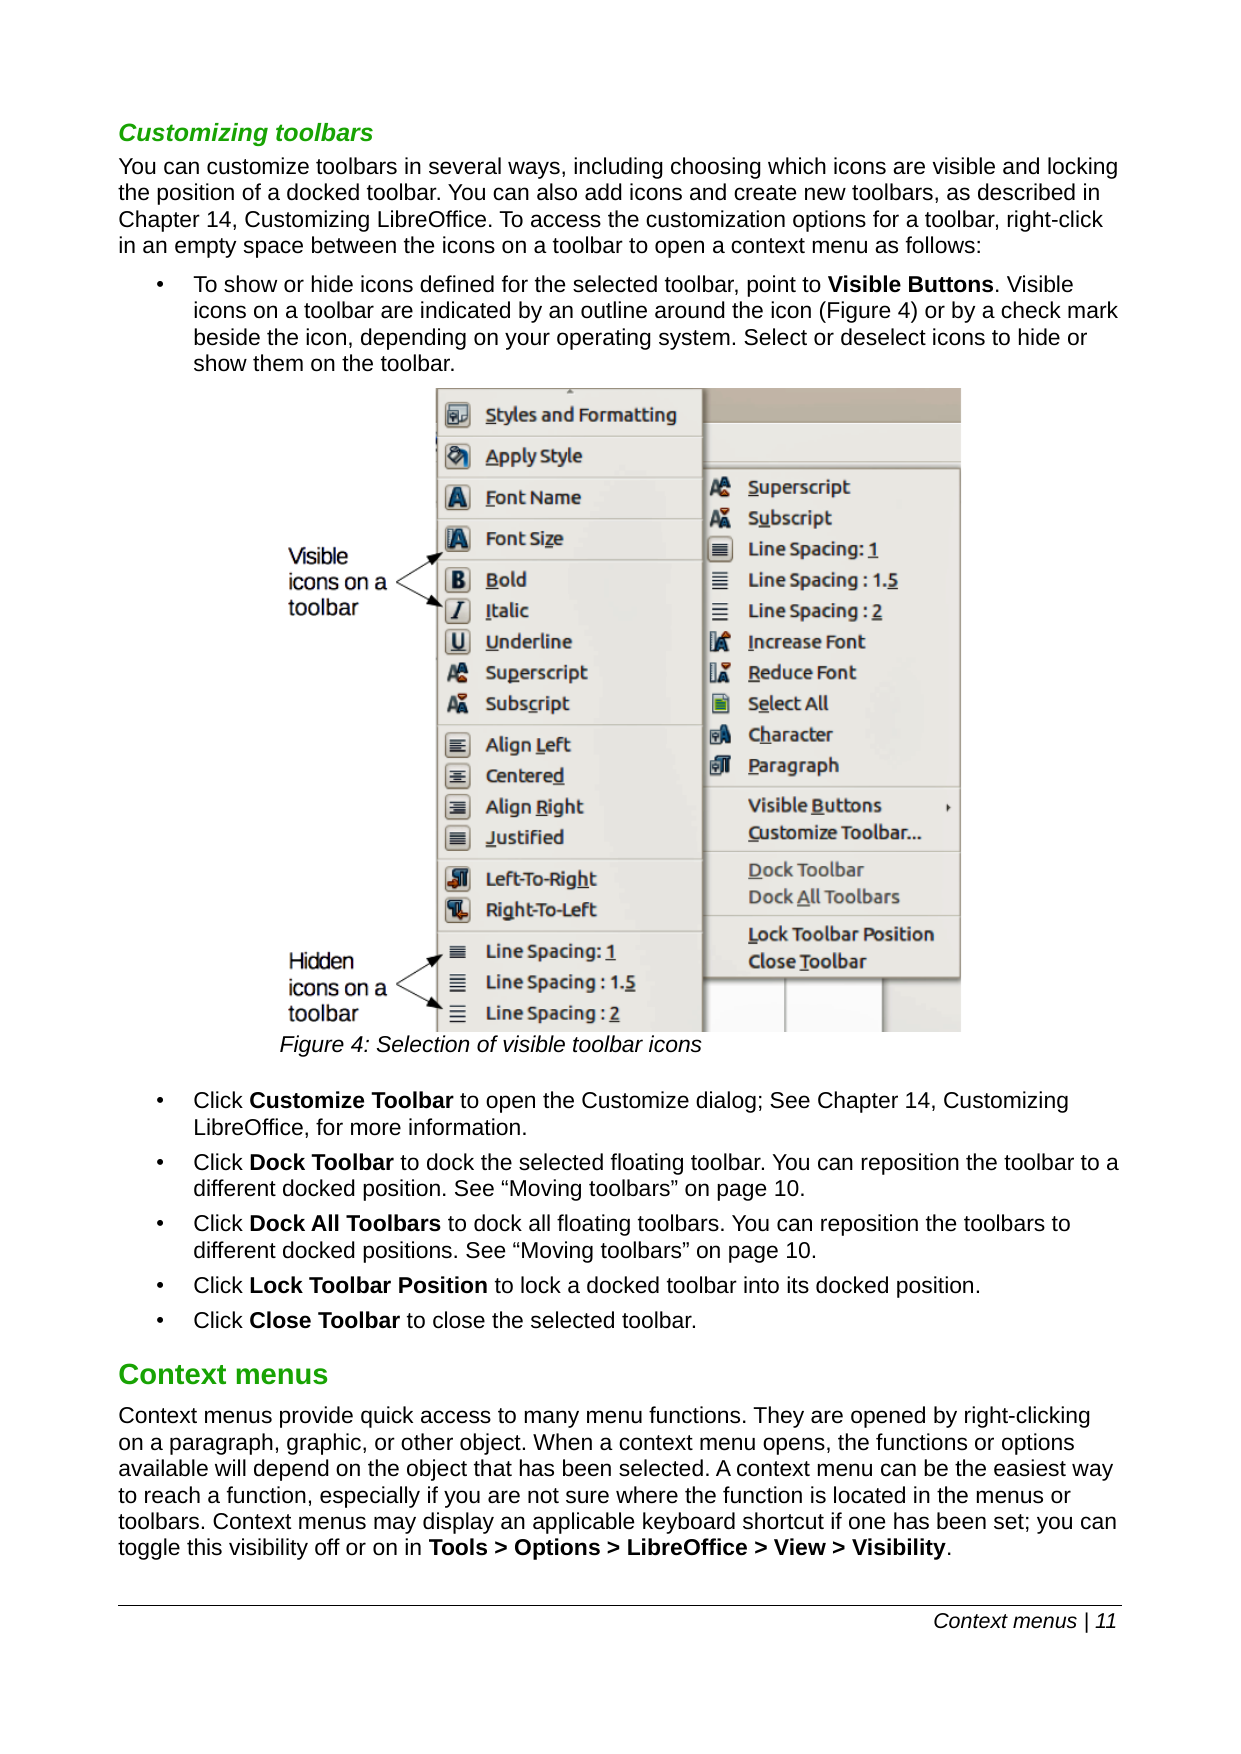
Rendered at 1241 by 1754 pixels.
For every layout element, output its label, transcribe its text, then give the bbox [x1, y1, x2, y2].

list Click Close Toolbar to close the selected toolbar. [156, 1307, 1122, 1333]
list Click Dock Toolbar to dock the selected floating toolbar. You can reposition the toolbar to a different docked position. See “Moving toolbars” on page 10. [156, 1149, 1122, 1202]
list Click Customize Toolbar to open the Customize dialog; See Chapter 14, Customizing LibreOffice, for more information. [156, 1087, 1122, 1140]
list Click Lock Toolbar Position to lock a docked toolbar into its docked position. [156, 1272, 1122, 1298]
text Figure 4: Selection of visible toolbar icons [279, 1032, 961, 1058]
subtitle Customizing toolbars [118, 118, 1122, 147]
text Context menus provide quick access to many menu functions. They are opened by right-clicking on a paragraph, graphic, or other object. When a context menu opens, the functions or options available will depend on the object that has been selected. A context menu can be the easiest way to reach a function, especially if you are not sure where the function is located in the menus or toolbars. Context menus may display an applicable keyboard shortcut if one has been set; you can toggle this visibility off or on in Tools > Options > LibreOffice > View > Visibility. [118, 1402, 1122, 1561]
subtitle Context menus [118, 1357, 1122, 1391]
list To show or hide icons defined for the selected toolbar, point to Visible Buttons. Visible icons on a toolbar are indicated by an outline around the icon (Figure 4) or by a check mark beside the icon, depending on your operating system. Select or deselect icons to hide or show them on the toolbar. [156, 271, 1122, 376]
picture [279, 388, 962, 1032]
text You can customize toolbars in several ways, including choosing which icons are visible and locking the position of a docked toolbar. You can also add icons and create new toolbars, as described in Chapter 14, Customizing LibreOffice. To access the customization options for a toolbar, right-click in an empty space between the icons on a toolbar to open a context menu as follows: [118, 153, 1122, 258]
list Click Dock All Toolbars to dock all floating toolbars. You can reposition the toolbars to different docked positions. See “Moving toolbars” on page 10. [156, 1210, 1122, 1263]
